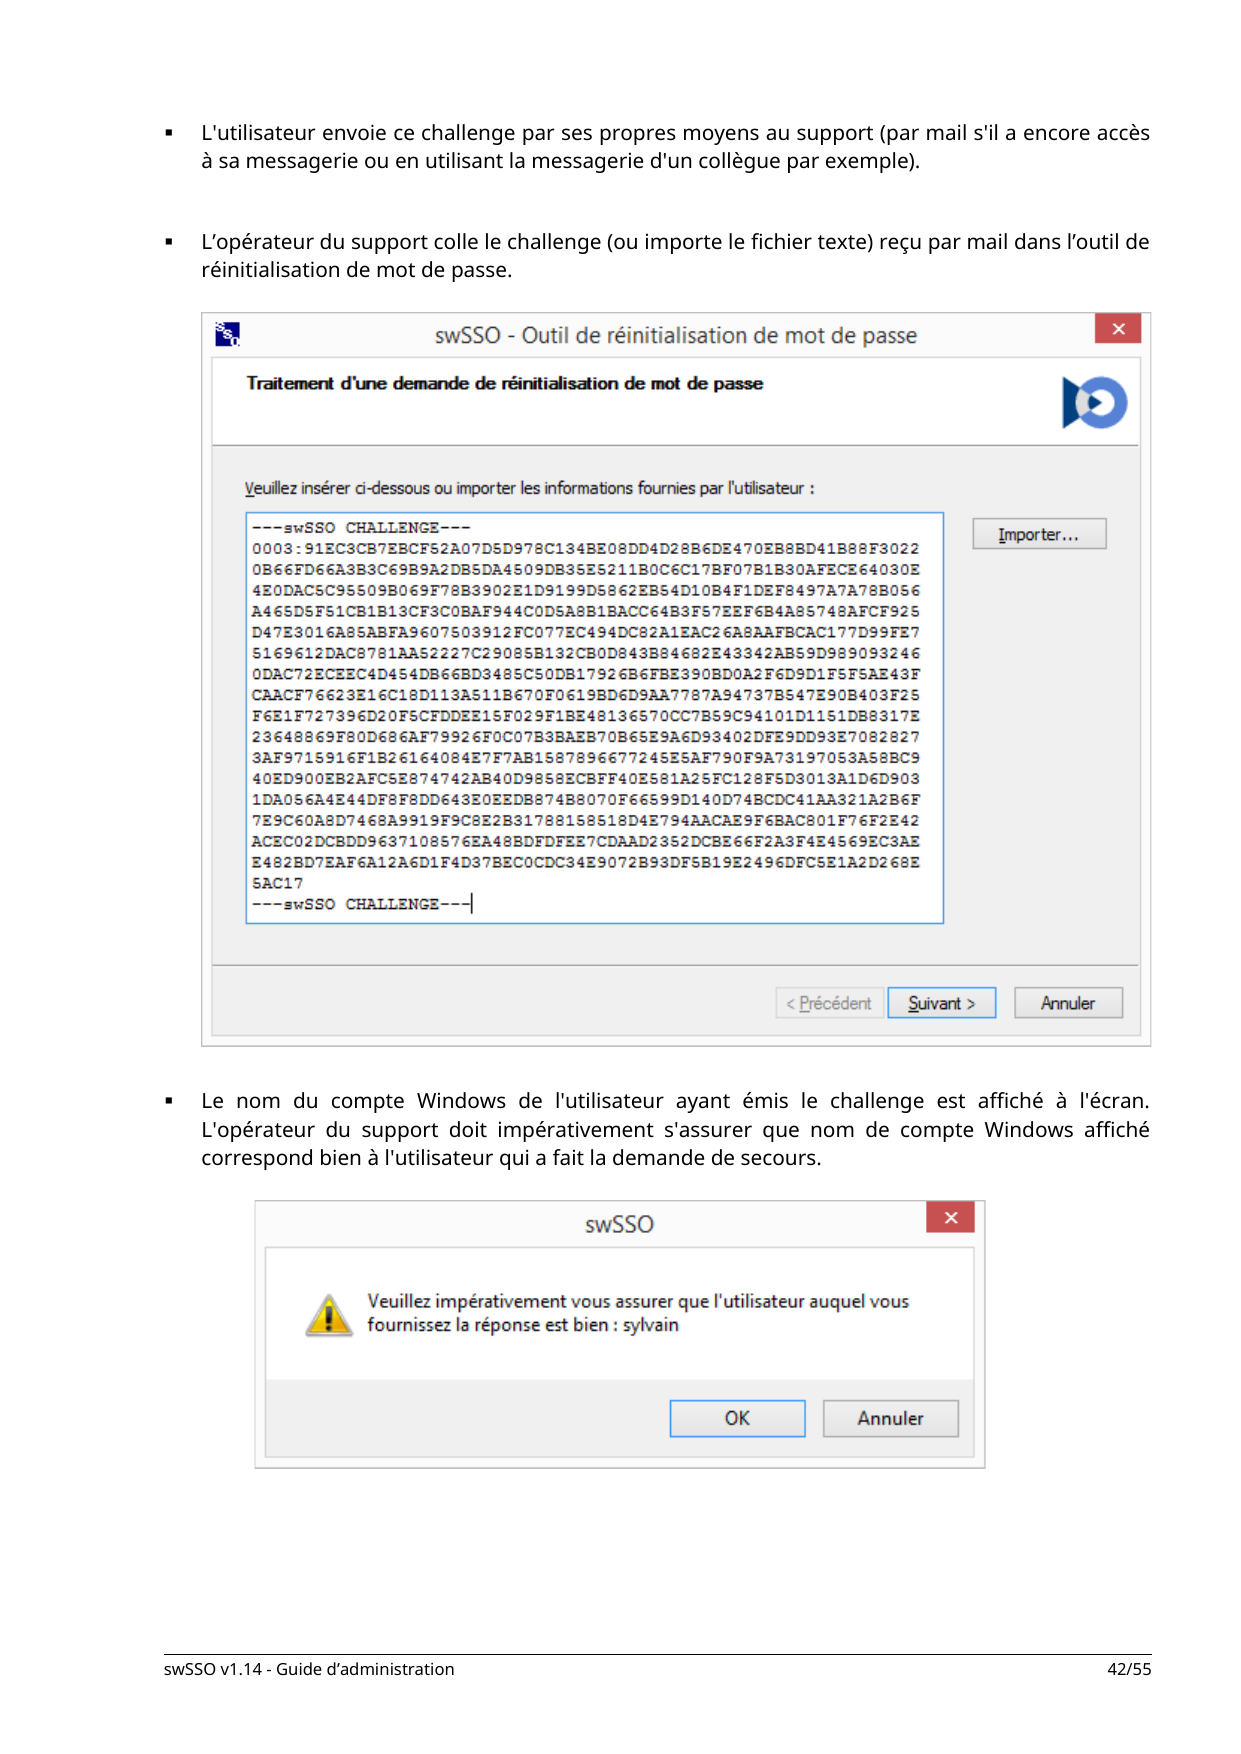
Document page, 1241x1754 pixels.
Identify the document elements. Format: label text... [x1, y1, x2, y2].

picture [201, 312, 1152, 1047]
list L'utilisateur envoie ce challenge par ses propres moyens au support (par mail s'il a encore accès à sa messagerie ou en utilisant la messagerie d'un collègue par exemple). [164, 118, 1152, 175]
picture [254, 1200, 986, 1469]
list Le nom du compte Windows de l'utilisateur ayant émis le challenge est affiché à l'écran. L'opérateur du support doit impérativement s'assurer que nom de compte Windows affiché correspond bien à l'utilisateur qui a fait la demande de secours. [164, 1087, 1152, 1172]
list L’opérateur du support colle le challenge (ou importe le fichier texte) reçu par mail dans l’outil de réinitialisation de mot de passe. [164, 227, 1152, 284]
